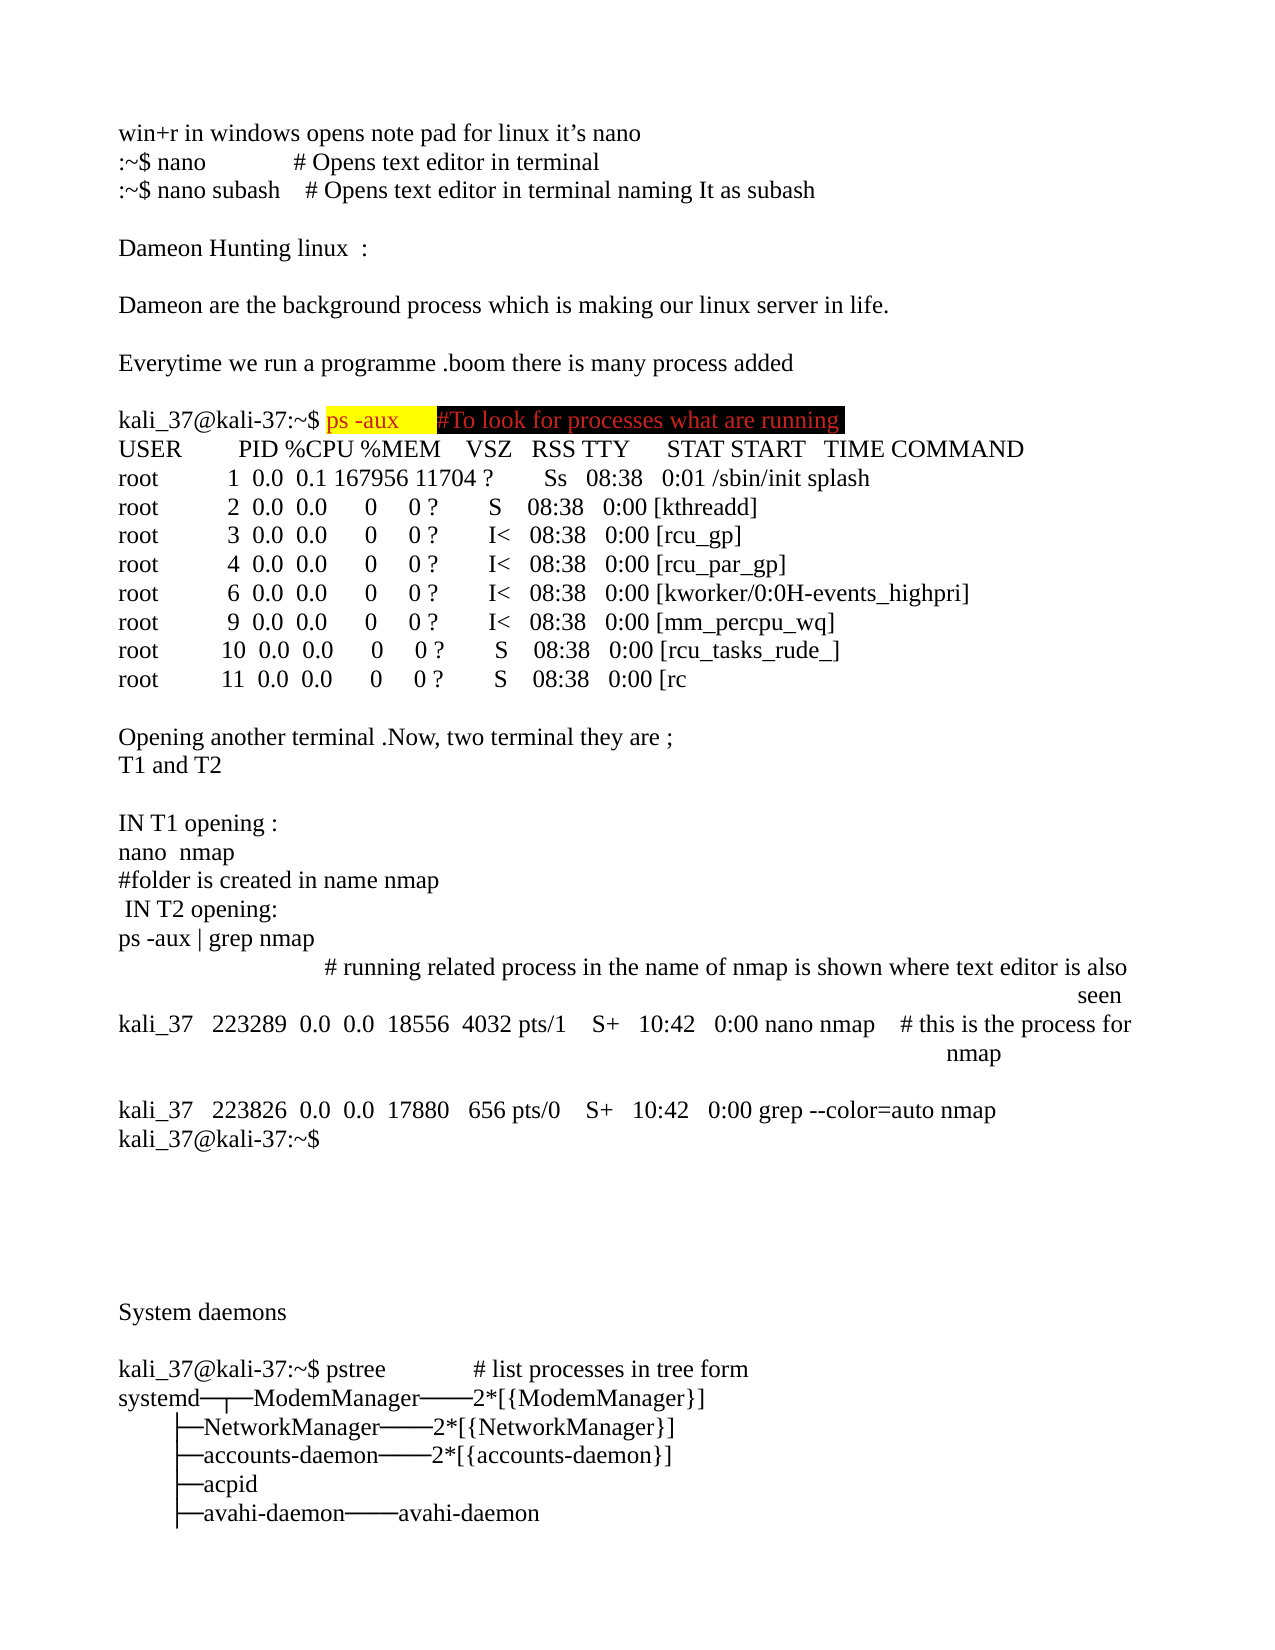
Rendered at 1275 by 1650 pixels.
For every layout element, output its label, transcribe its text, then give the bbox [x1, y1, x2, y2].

text root 9 0.0 0.0 0 0 ? I< 08:38 0:00 [mm_percpu_wq] [118, 607, 1157, 636]
text root 10 0.0 0.0 0 0 ? S 08:38 0:00 [rcu_tasks_rude_] [118, 636, 1157, 664]
text kali_37 223289 0.0 0.0 18556 4032 pts/1 S+ 10:42 0:00 nano nmap # this is the process for nmap [118, 1009, 1157, 1067]
text kali_37 223826 0.0 0.0 17880 656 pts/0 S+ 10:42 0:00 grep --color=auto nmap [118, 1096, 1157, 1124]
text # running related process in the name of nmap is shown where text editor is also seen [118, 952, 1157, 1009]
text root 11 0.0 0.0 0 0 ? S 08:38 0:00 [rc [118, 664, 1157, 693]
text systemd─┬─ModemManager───2*[{ModemManager}] [118, 1383, 1157, 1412]
text root 2 0.0 0.0 0 0 ? S 08:38 0:00 [kthreadd] [118, 492, 1157, 521]
text Everytime we run a programme .boom there is many process added [118, 348, 1157, 377]
text #folder is created in name nmap [118, 866, 1157, 894]
text ├─avahi-daemon───avahi-daemon [118, 1498, 176, 1527]
text root 1 0.0 0.1 167956 11704 ? Ss 08:38 0:01 /sbin/init splash [118, 463, 1157, 492]
text ps -aux | grep nmap [118, 923, 1157, 952]
text ├─NetworkManager───2*[{NetworkManager}] [178, 1412, 1157, 1441]
text root 3 0.0 0.0 0 0 ? I< 08:38 0:00 [rcu_gp] [118, 521, 1157, 549]
text nano nmap [118, 837, 1157, 866]
text kali_37@kali-37:~$ ps -aux #To look for processes what are running [118, 406, 1157, 434]
text kali_37@kali-37:~$ [118, 1124, 1157, 1153]
text Opening another terminal .Now, two terminal they are ; [118, 722, 1157, 751]
text ├─acpid [118, 1469, 176, 1498]
text Dameon Hunting linux : [118, 233, 1157, 262]
text ├─acpid [178, 1469, 1157, 1498]
text ├─accounts-daemon───2*[{accounts-daemon}] [178, 1441, 1157, 1469]
text ├─avahi-daemon───avahi-daemon [178, 1498, 1157, 1527]
text :~$ nano # Opens text editor in terminal [118, 147, 1157, 176]
text win+r in windows opens note pad for linux it’s nano [118, 118, 1157, 147]
text root 4 0.0 0.0 0 0 ? I< 08:38 0:00 [rcu_par_gp] [118, 549, 1157, 578]
text IN T1 opening : [118, 808, 1157, 837]
text ├─NetworkManager───2*[{NetworkManager}] [118, 1412, 176, 1441]
text :~$ nano subash # Opens text editor in terminal naming It as subash [118, 176, 1157, 204]
text System daemons [118, 1297, 1157, 1326]
text kali_37@kali-37:~$ pstree # list processes in tree form [118, 1354, 1157, 1383]
text ├─accounts-daemon───2*[{accounts-daemon}] [118, 1441, 176, 1469]
text root 6 0.0 0.0 0 0 ? I< 08:38 0:00 [kworker/0:0H-events_highpri] [118, 578, 1157, 607]
text USER PID %CPU %MEM VSZ RSS TTY STAT START TIME COMMAND [118, 434, 1157, 463]
text Dameon are the background process which is making our linux server in life. [118, 291, 1157, 319]
text T1 and T2 [118, 751, 1157, 779]
text IN T2 opening: [118, 894, 1157, 923]
